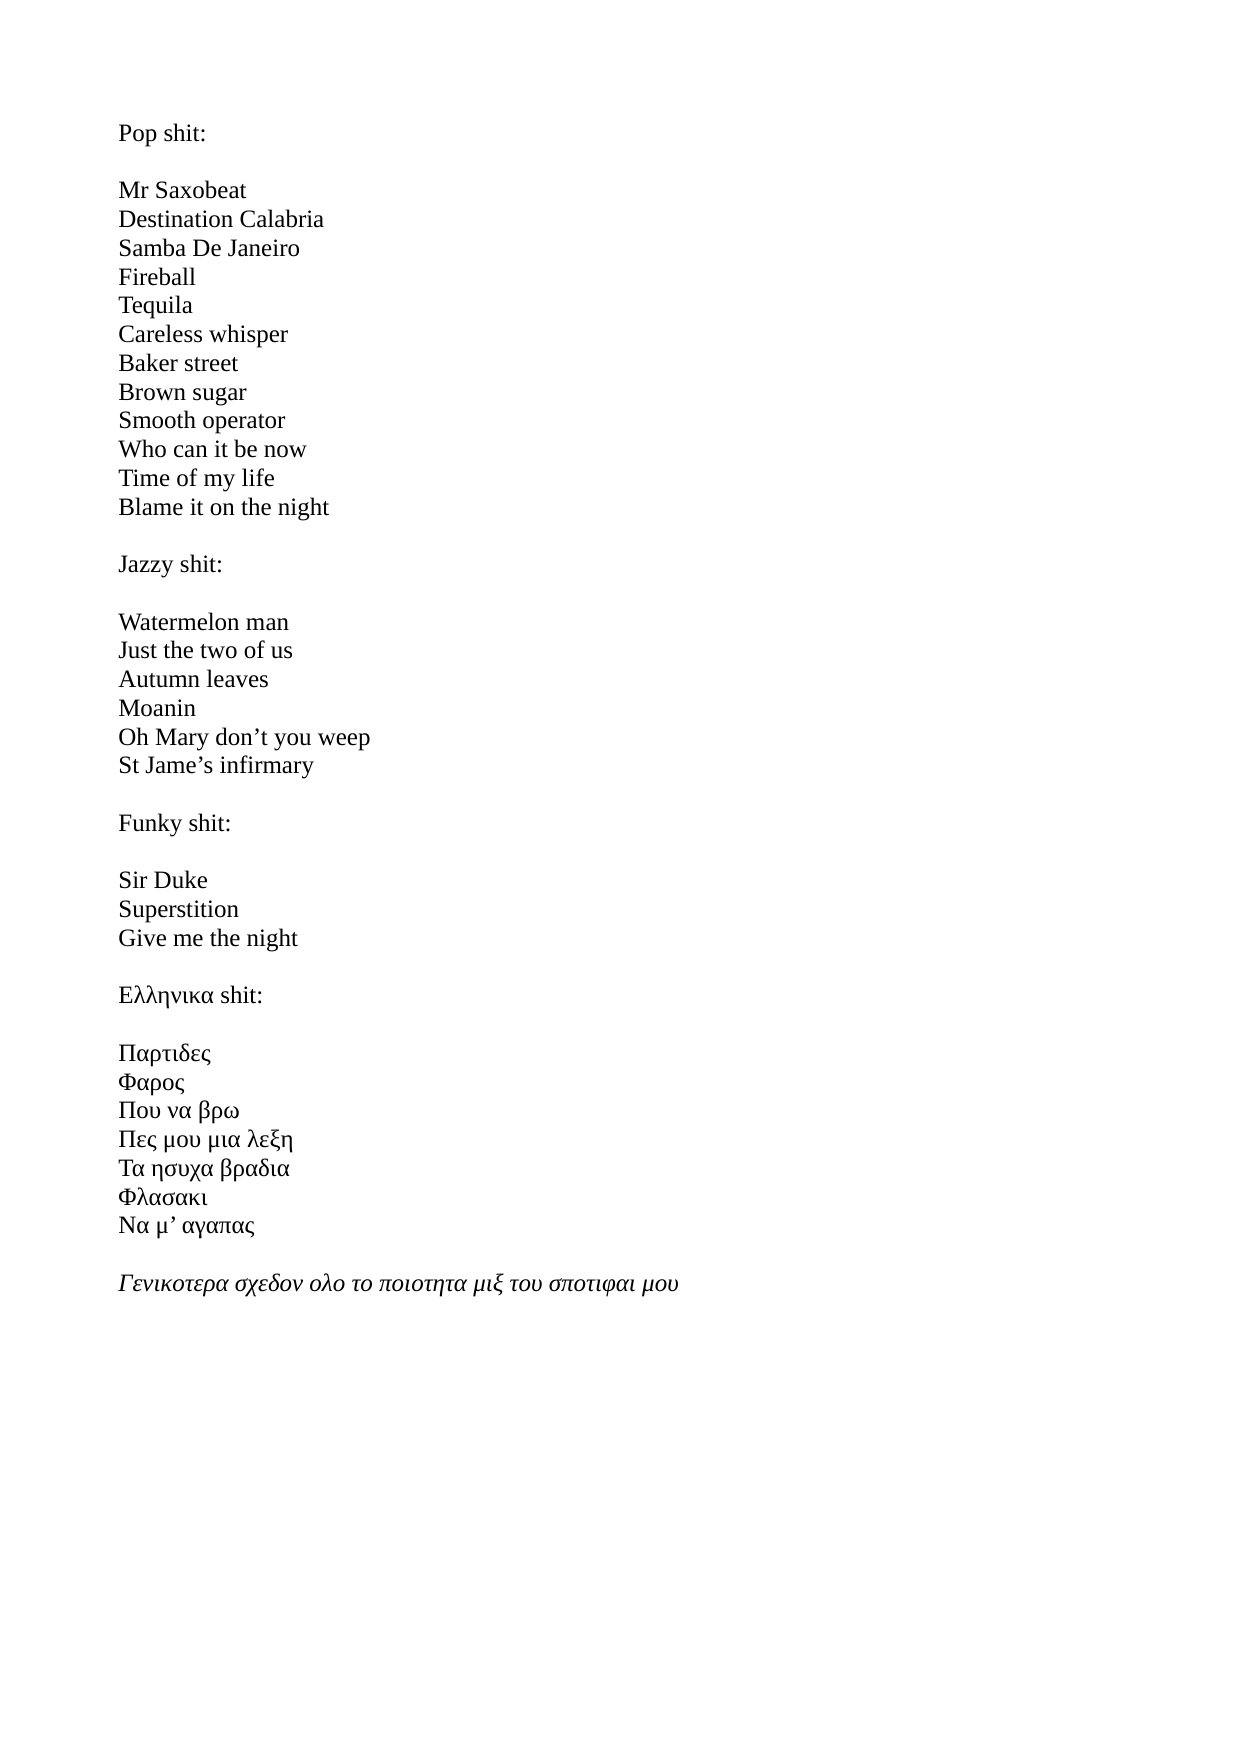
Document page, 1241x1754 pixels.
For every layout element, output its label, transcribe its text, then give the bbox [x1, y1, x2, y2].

text Samba De Janeiro [118, 233, 1122, 262]
text Γενικοτερα σχεδον ολο το ποιοτητα μιξ του σποτιφαι μου [118, 1268, 1122, 1297]
text Φλασακι [118, 1182, 1122, 1211]
text Just the two of us [118, 636, 1122, 664]
text Oh Mary don’t you weep [118, 722, 1122, 751]
text Superstition [118, 894, 1122, 923]
text Blame it on the night [118, 492, 1122, 521]
text Watermelon man [118, 607, 1122, 636]
text Autumn leaves [118, 664, 1122, 693]
text Mr Saxobeat [118, 176, 1122, 204]
text Φαρος [118, 1067, 1122, 1096]
text Who can it be now [118, 434, 1122, 463]
text Τα ησυχα βραδια [118, 1153, 1122, 1182]
text Ελληνικα shit: [118, 981, 1122, 1009]
text Να μ’ αγαπας [118, 1211, 1122, 1239]
text Παρτιδες [118, 1038, 1122, 1067]
text Careless whisper [118, 319, 1122, 348]
text Destination Calabria [118, 204, 1122, 233]
text Give me the night [118, 923, 1122, 952]
text Sir Duke [118, 866, 1122, 894]
text St Jame’s infirmary [118, 751, 1122, 779]
text Tequila [118, 291, 1122, 319]
text Brown sugar [118, 377, 1122, 406]
text Πες μου μια λεξη [118, 1124, 1122, 1153]
text Που να βρω [118, 1096, 1122, 1124]
text Fireball [118, 262, 1122, 291]
text Funky shit: [118, 808, 1122, 837]
text Pop shit: [118, 118, 1122, 147]
text Time of my life [118, 463, 1122, 492]
text Smooth operator [118, 406, 1122, 434]
text Moanin [118, 693, 1122, 722]
text Jazzy shit: [118, 549, 1122, 578]
text Baker street [118, 348, 1122, 377]
